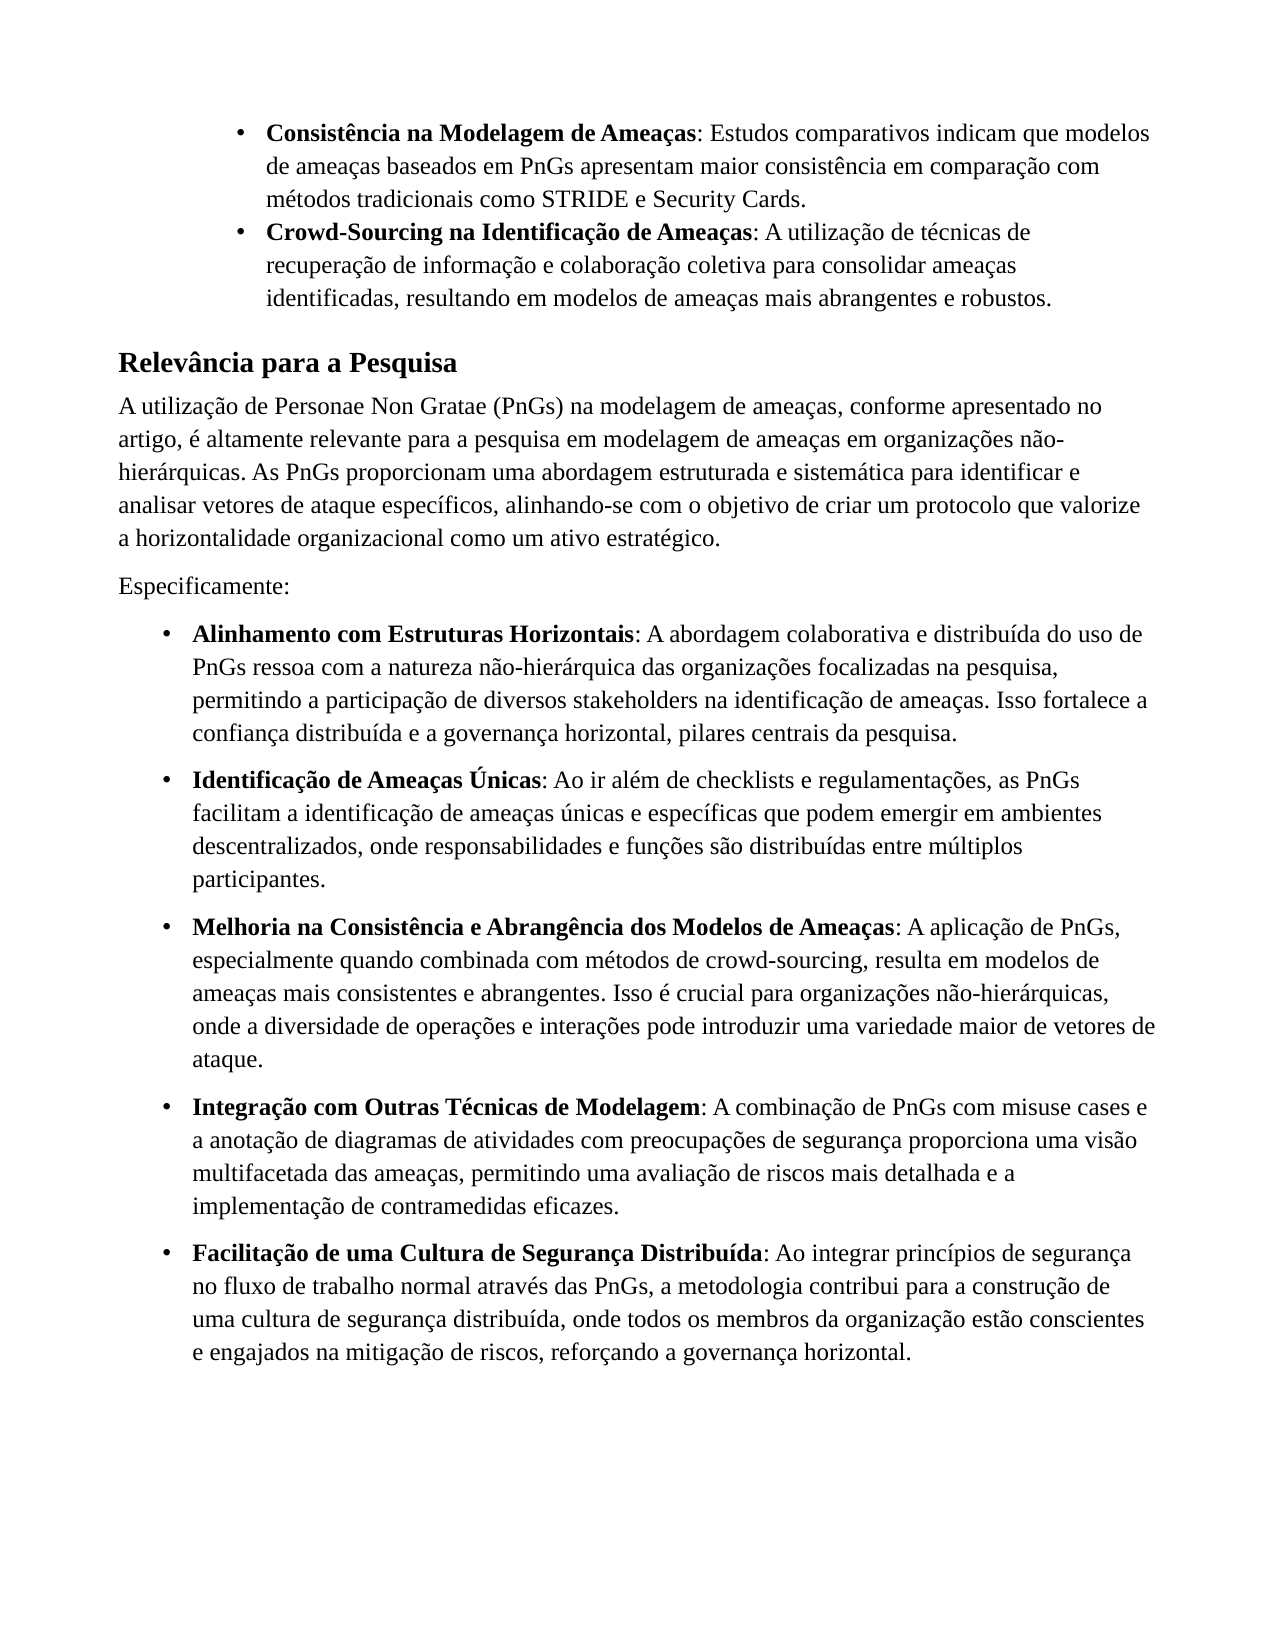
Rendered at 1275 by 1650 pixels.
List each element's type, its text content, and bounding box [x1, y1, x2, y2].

list Integração com Outras Técnicas de Modelagem: A combinação de PnGs com misuse cases e a anotação de diagramas de atividades com preocupações de segurança proporciona uma visão multifacetada das ameaças, permitindo uma avaliação de riscos mais detalhada e a implementação de contramedidas eficazes. [162, 1092, 1157, 1219]
list Alinhamento com Estruturas Horizontais: A abordagem colaborativa e distribuída do uso de PnGs ressoa com a natureza não-hierárquica das organizações focalizadas na pesquisa, permitindo a participação de diversos stakeholders na identificação de ameaças. Isso fortalece a confiança distribuída e a governança horizontal, pilares centrais da pesquisa. [162, 619, 1157, 747]
subtitle Relevância para a Pesquisa [118, 345, 1157, 379]
list Crowd-Sourcing na Identificação de Ameaças: A utilização de técnicas de recuperação de informação e colaboração coletiva para consolidar ameaças identificadas, resultando em modelos de ameaças mais abrangentes e robustos. [236, 217, 1157, 312]
text Especificamente: [118, 571, 1157, 600]
list Facilitação de uma Cultura de Segurança Distribuída: Ao integrar princípios de segurança no fluxo de trabalho normal através das PnGs, a metodologia contribui para a construção de uma cultura de segurança distribuída, onde todos os membros da organização estão conscientes e engajados na mitigação de riscos, reforçando a governança horizontal. [162, 1238, 1157, 1366]
list Consistência na Modelagem de Ameaças: Estudos comparativos indicam que modelos de ameaças baseados em PnGs apresentam maior consistência em comparação com métodos tradicionais como STRIDE e Security Cards. [236, 118, 1157, 213]
list Identificação de Ameaças Únicas: Ao ir além de checklists e regulamentações, as PnGs facilitam a identificação de ameaças únicas e específicas que podem emergir em ambientes descentralizados, onde responsabilidades e funções são distribuídas entre múltiplos participantes. [162, 765, 1157, 893]
list Melhoria na Consistência e Abrangência dos Modelos de Ameaças: A aplicação de PnGs, especialmente quando combinada com métodos de crowd-sourcing, resulta em modelos de ameaças mais consistentes e abrangentes. Isso é crucial para organizações não-hierárquicas, onde a diversidade de operações e interações pode introduzir uma variedade maior de vetores de ataque. [162, 912, 1157, 1073]
text A utilização de Personae Non Gratae (PnGs) na modelagem de ameaças, conforme apresentado no artigo, é altamente relevante para a pesquisa em modelagem de ameaças em organizações não-hierárquicas. As PnGs proporcionam uma abordagem estruturada e sistemática para identificar e analisar vetores de ataque específicos, alinhando-se com o objetivo de criar um protocolo que valorize a horizontalidade organizacional como um ativo estratégico. [118, 391, 1157, 552]
